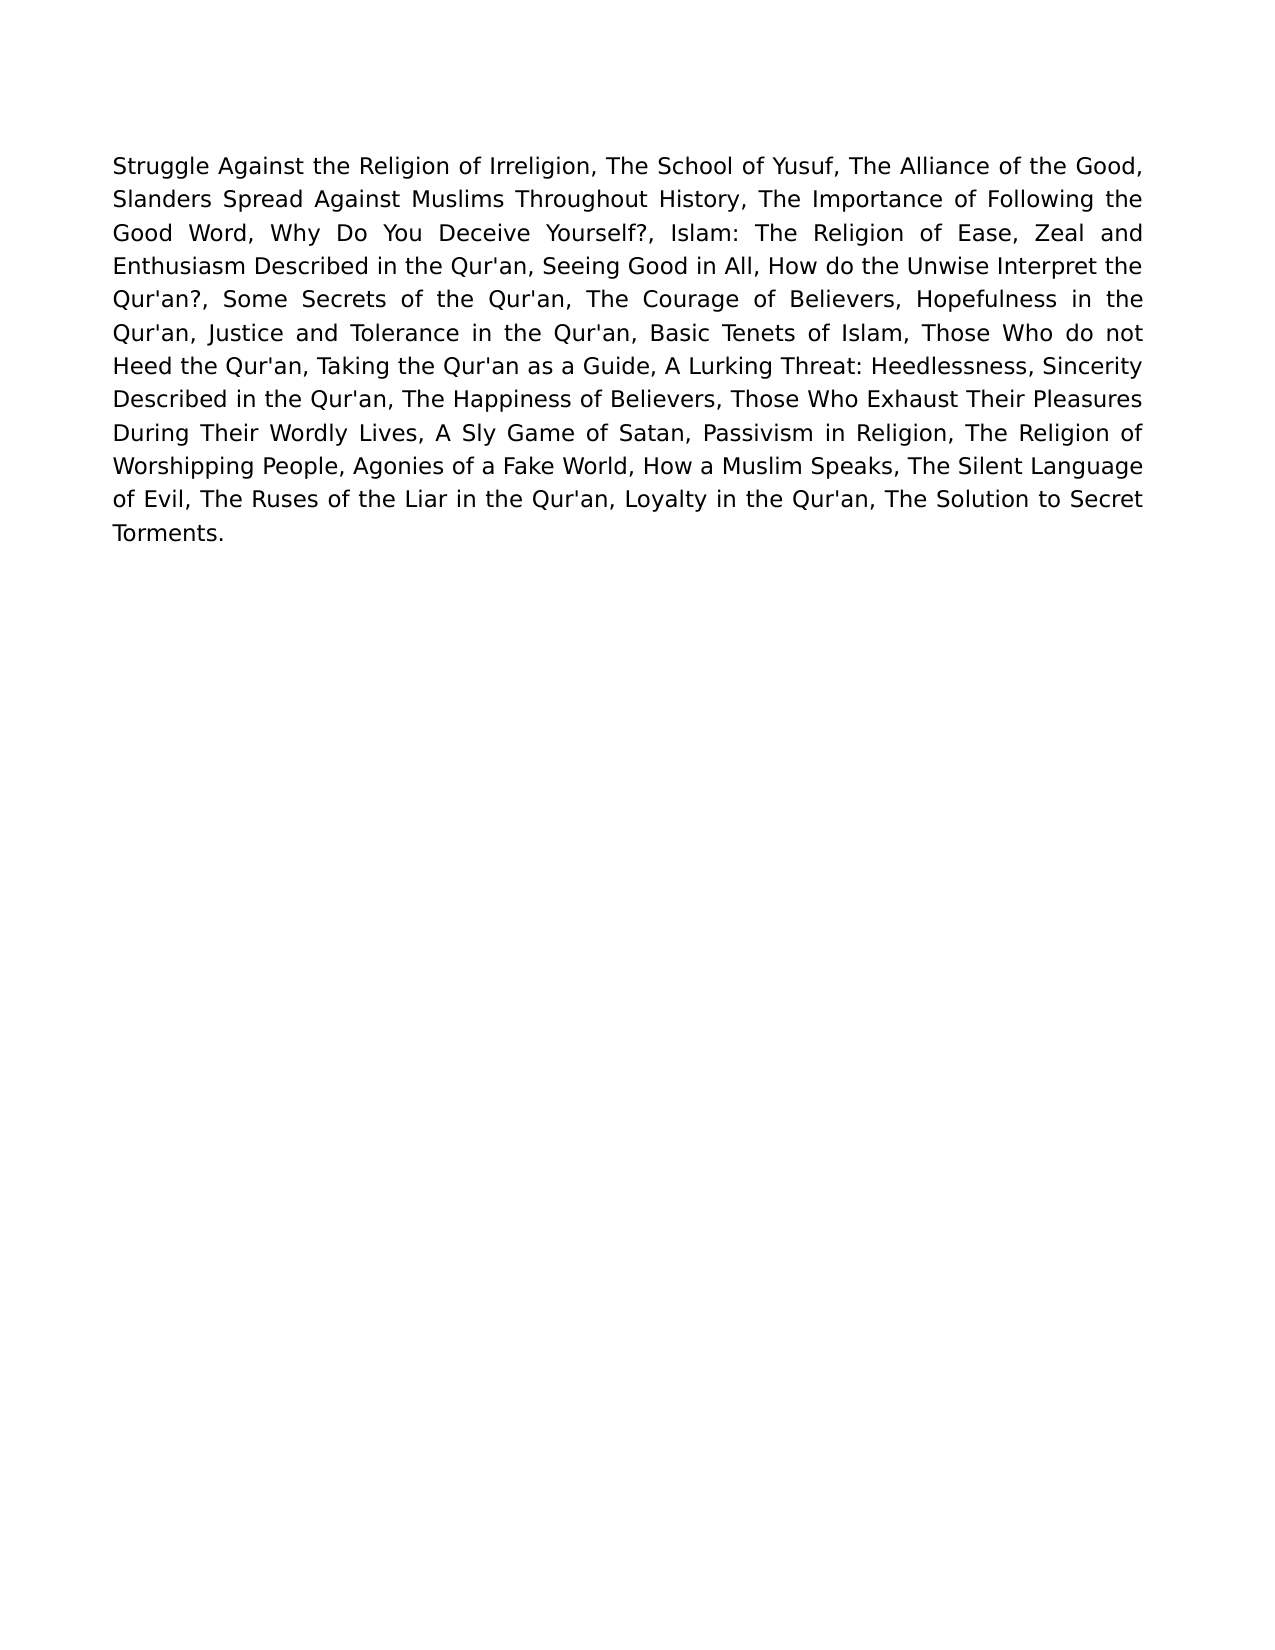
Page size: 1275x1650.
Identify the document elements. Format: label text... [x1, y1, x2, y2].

text Struggle Against the Religion of Irreligion, The School of Yusuf, The Alliance of the Good, Slanders Spread Against Muslims Throughout History, The Importance of Following the Good Word, Why Do You Deceive Yourself?, Islam: The Religion of Ease, Zeal and Enthusiasm Described in the Qur'an, Seeing Good in All, How do the Unwise Interpret the Qur'an?, Some Secrets of the Qur'an, The Courage of Believers, Hopefulness in the Qur'an, Justice and Tolerance in the Qur'an, Basic Tenets of Islam, Those Who do not Heed the Qur'an, Taking the Qur'an as a Guide, A Lurking Threat: Heedlessness, Sincerity Described in the Qur'an, The Happiness of Believers, Those Who Exhaust Their Pleasures During Their Wordly Lives, A Sly Game of Satan, Passivism in Religion, The Religion of Worshipping People, Agonies of a Fake World, How a Muslim Speaks, The Silent Language of Evil, The Ruses of the Liar in the Qur'an, Loyalty in the Qur'an, The Solution to Secret Torments. [112, 148, 1145, 548]
